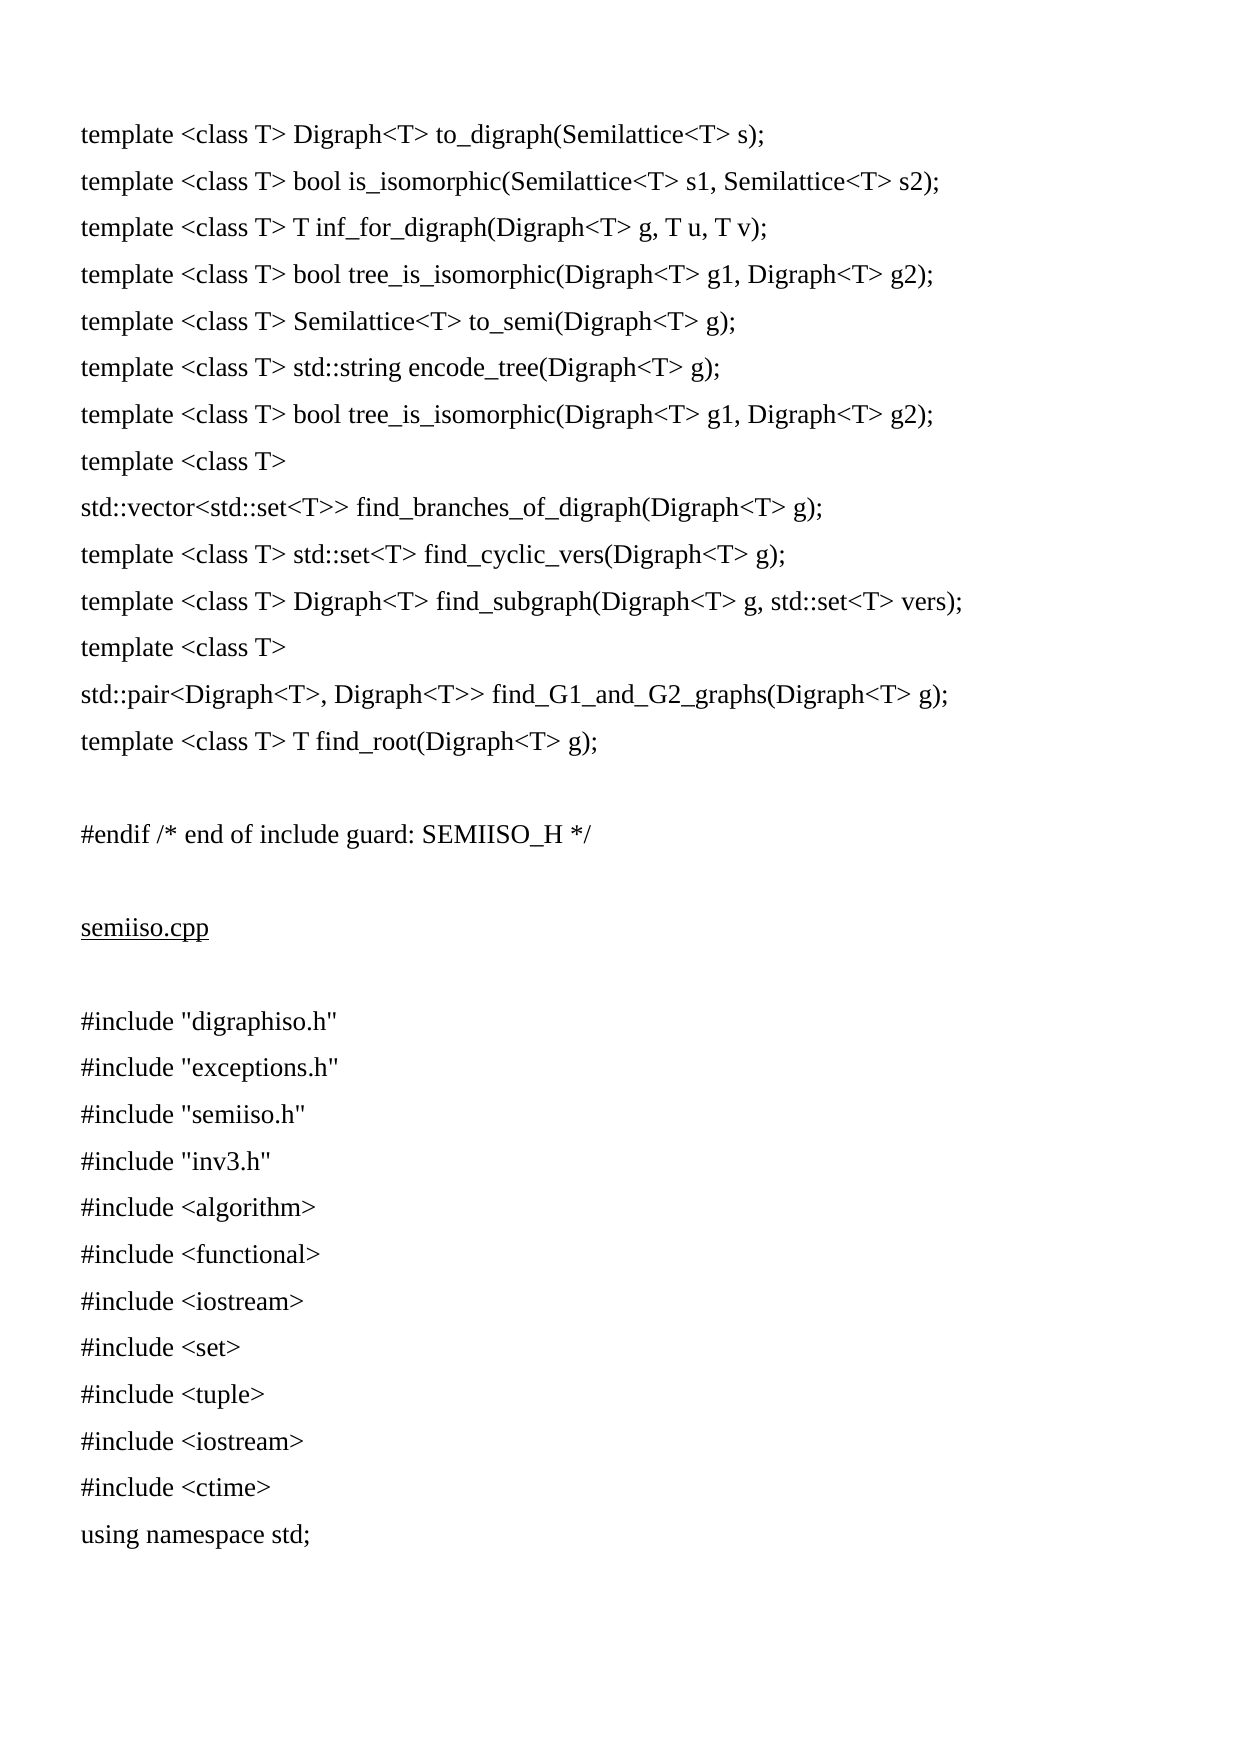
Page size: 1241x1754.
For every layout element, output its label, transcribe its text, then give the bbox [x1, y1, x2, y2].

list #include <ctime> [81, 1471, 1122, 1503]
list #include <algorithm> [81, 1191, 1122, 1223]
list #include <iostream> [81, 1425, 1122, 1456]
list #include <tuple> [81, 1378, 1122, 1409]
list template <class T> bool tree_is_isomorphic(Digraph<T> g1, Digraph<T> g2); [81, 398, 1122, 429]
list #include <functional> [81, 1238, 1122, 1269]
list template <class T> bool tree_is_isomorphic(Digraph<T> g1, Digraph<T> g2); [81, 258, 1122, 289]
list #include "digraphiso.h" [81, 1005, 1122, 1036]
list template <class T> Digraph<T> to_digraph(Semilattice<T> s); [81, 118, 1122, 149]
list #endif /* end of include guard: SEMIISO_H */ [81, 818, 1122, 849]
list template <class T> T inf_for_digraph(Digraph<T> g, T u, T v); [81, 211, 1122, 243]
list template <class T> bool is_isomorphic(Semilattice<T> s1, Semilattice<T> s2); [81, 165, 1122, 196]
list template <class T> Semilattice<T> to_semi(Digraph<T> g); [81, 305, 1122, 336]
list std::vector<std::set<T>> find_branches_of_digraph(Digraph<T> g); [81, 491, 1122, 523]
list using namespace std; [81, 1518, 1122, 1549]
list template <class T> [81, 631, 1122, 663]
list template <class T> std::set<T> find_cyclic_vers(Digraph<T> g); [81, 538, 1122, 569]
list #include <iostream> [81, 1285, 1122, 1316]
list template <class T> [81, 445, 1122, 476]
list template <class T> Digraph<T> find_subgraph(Digraph<T> g, std::set<T> vers); [81, 585, 1122, 616]
list #include "semiiso.h" [81, 1098, 1122, 1129]
list semiiso.cpp [81, 911, 1122, 943]
list #include "exceptions.h" [81, 1051, 1122, 1083]
list #include <set> [81, 1331, 1122, 1363]
list #include "inv3.h" [81, 1145, 1122, 1176]
list template <class T> std::string encode_tree(Digraph<T> g); [81, 351, 1122, 383]
list std::pair<Digraph<T>, Digraph<T>> find_G1_and_G2_graphs(Digraph<T> g); [81, 678, 1122, 709]
list template <class T> T find_root(Digraph<T> g); [81, 725, 1122, 756]
